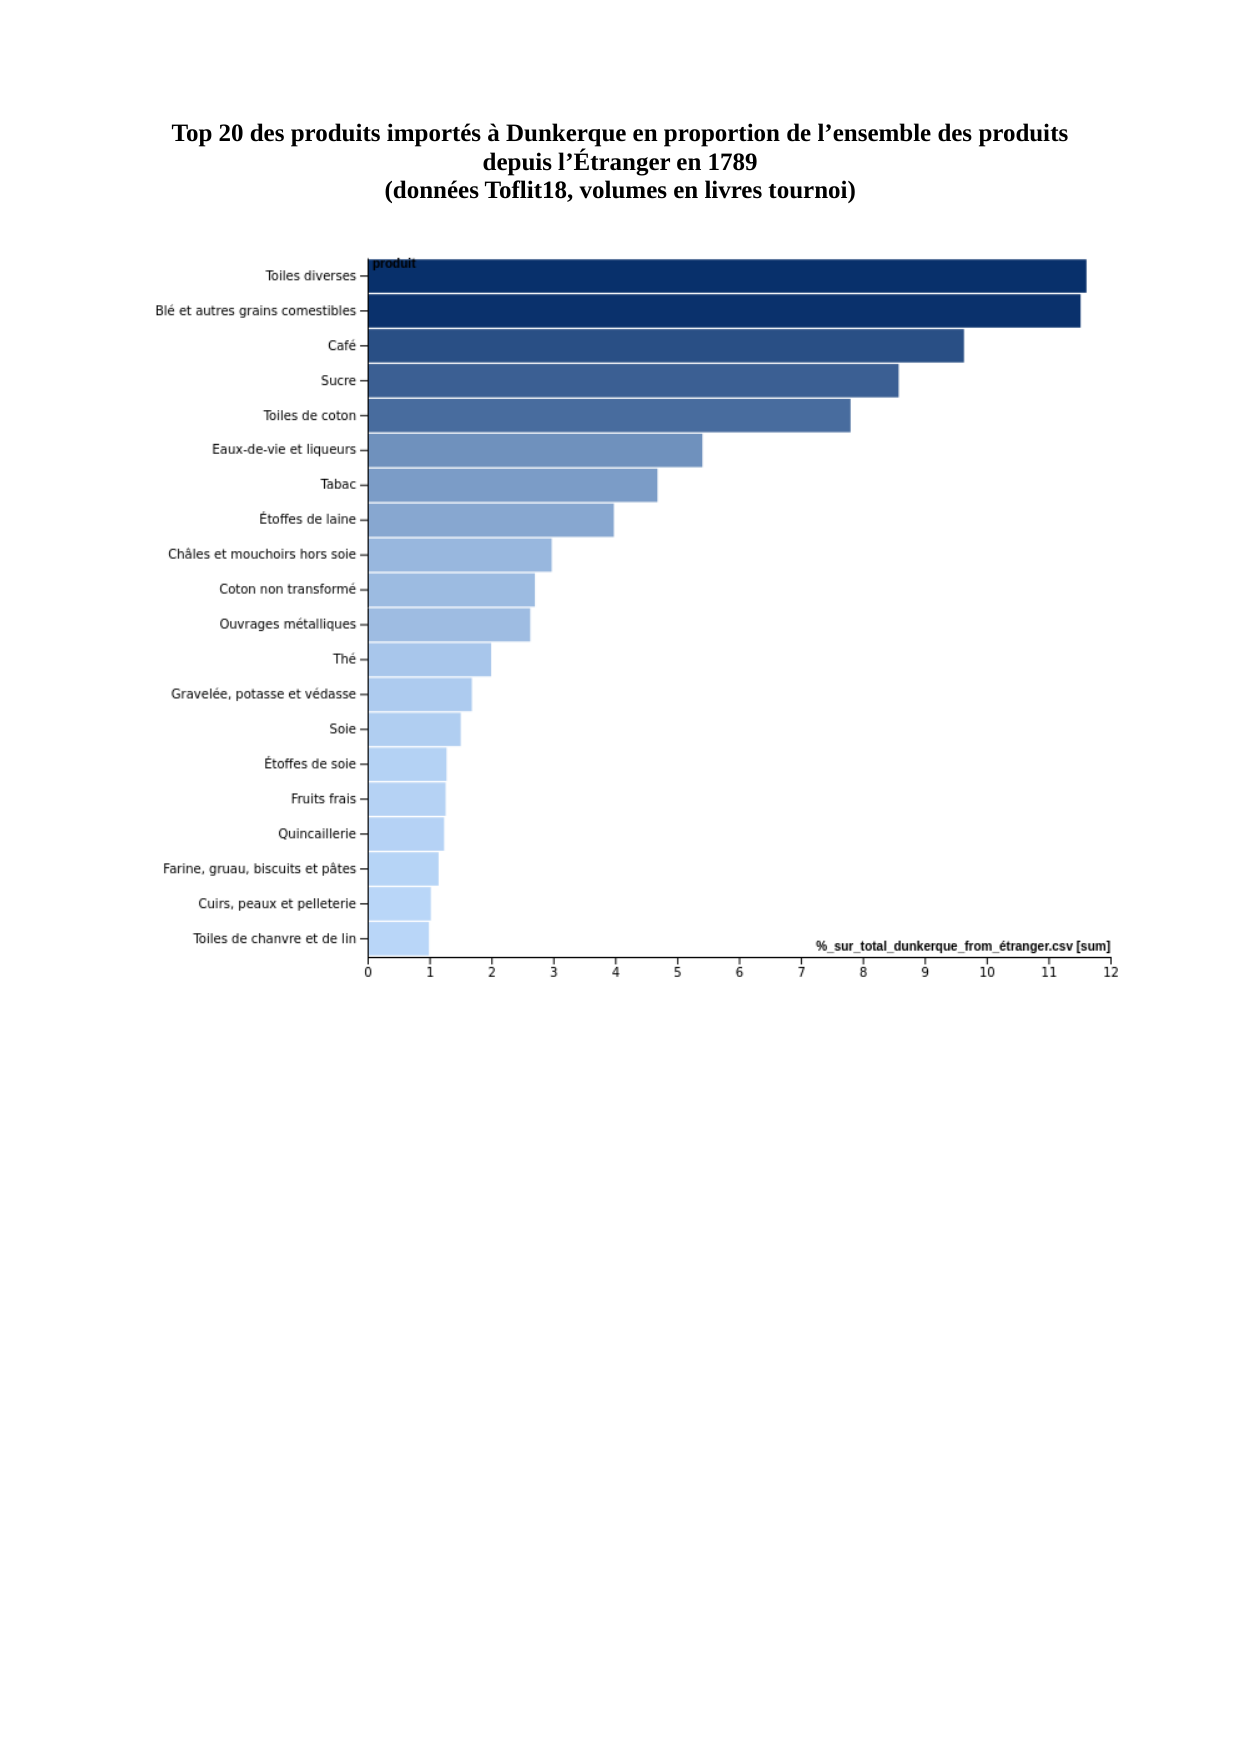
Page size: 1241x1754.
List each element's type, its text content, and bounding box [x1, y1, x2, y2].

picture [118, 233, 1123, 982]
text (données Toflit18, volumes en livres tournoi) [118, 176, 1122, 204]
text Top 20 des produits importés à Dunkerque en proportion de l’ensemble des produits [118, 118, 1122, 147]
text depuis l’Étranger en 1789 [118, 147, 1122, 176]
